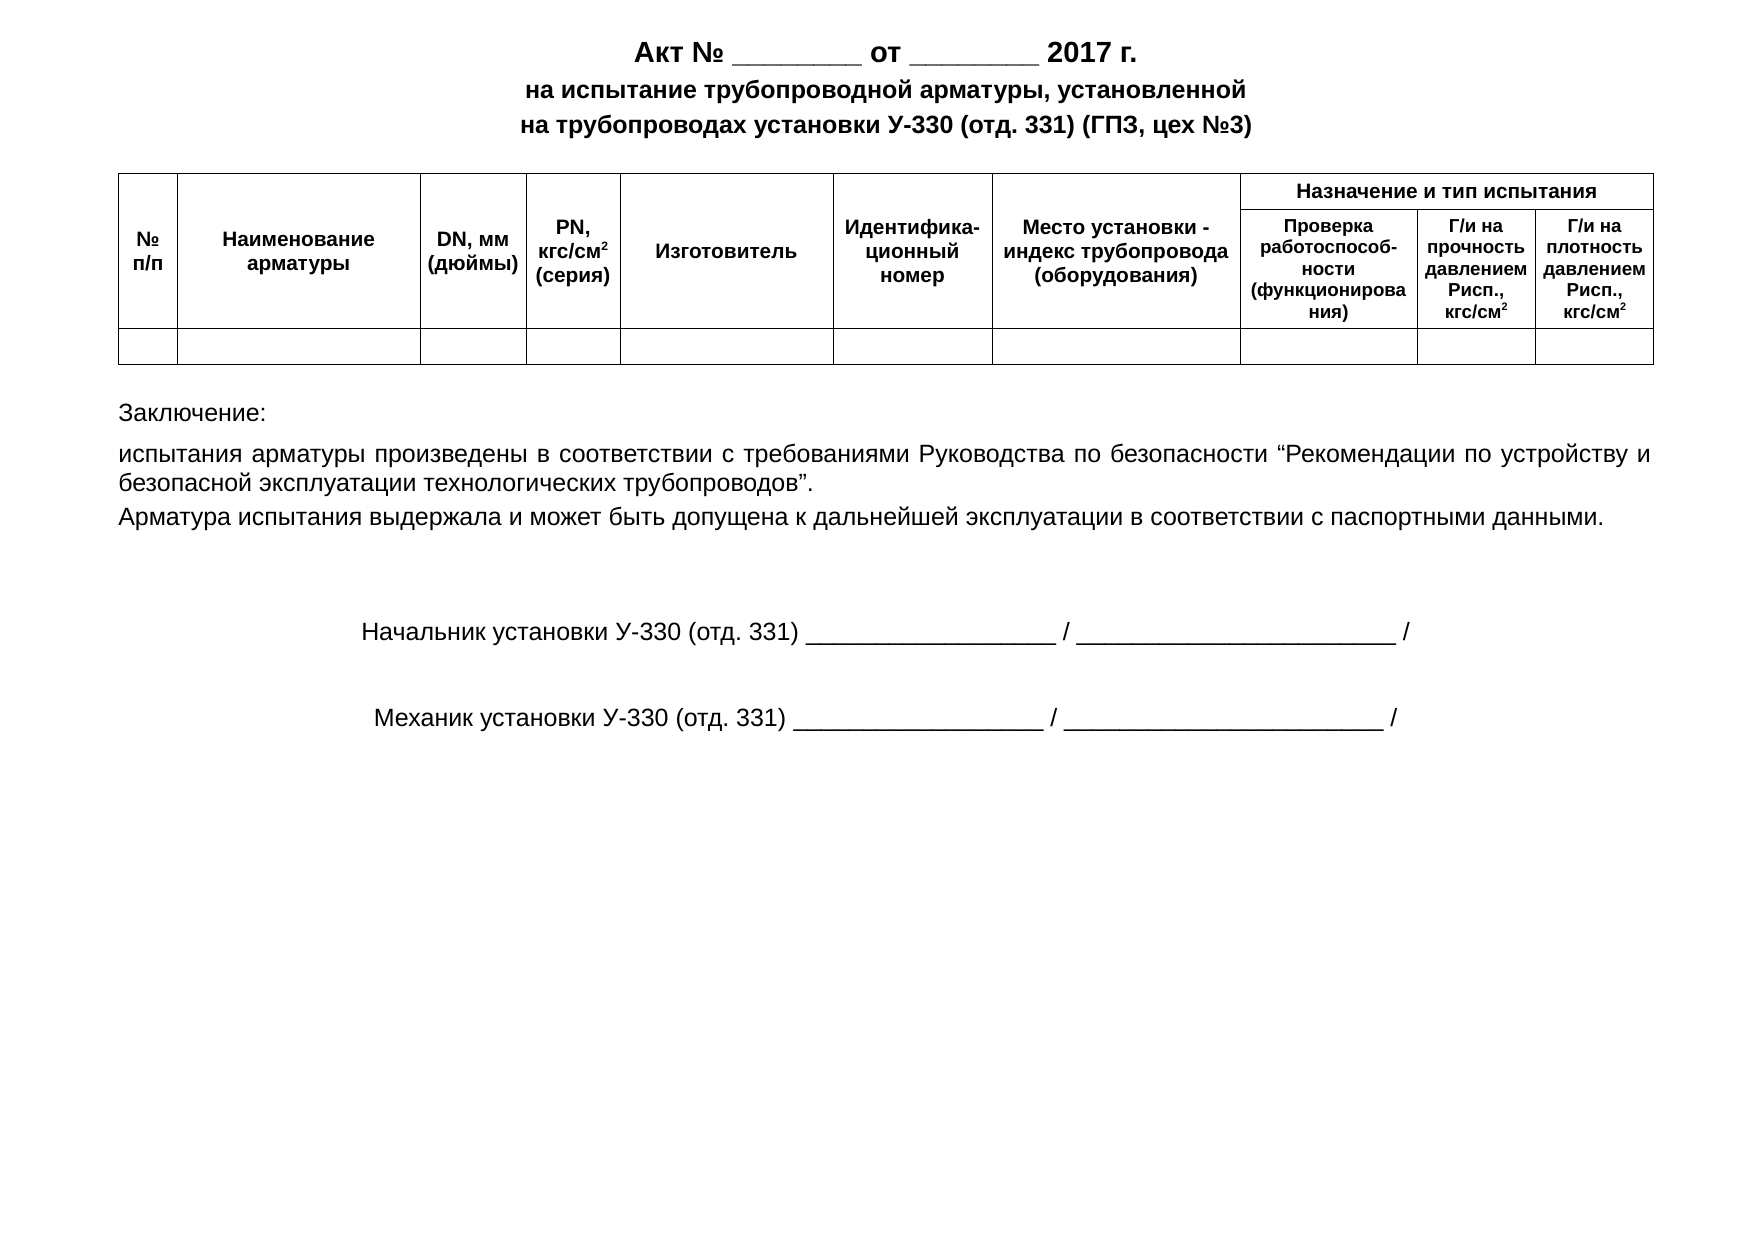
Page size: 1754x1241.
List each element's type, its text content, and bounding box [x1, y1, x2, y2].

table_cell [421, 329, 526, 363]
table_header Назначение и тип испытания [1241, 174, 1653, 208]
table_cell Г/и на плотность давлением Рисп., кгс/см2 [1536, 210, 1653, 328]
text испытания арматуры произведены в соответствии с требованиями Руководства по безопасности “Рекомендации по устройству и безопасной эксплуатации технологических трубопроводов”. [118, 439, 1653, 496]
table_header Изготовитель [621, 174, 833, 328]
table_header DN, мм (дюймы) [421, 174, 526, 328]
table_cell [1241, 329, 1417, 363]
table_header Идентифика-ционный номер [834, 174, 992, 328]
text Механик установки У-330 (отд. 331) __________________ / _______________________ / [118, 703, 1653, 732]
table_cell Г/и на прочность давлением Рисп., кгс/см2 [1418, 210, 1535, 328]
table_cell [527, 329, 620, 363]
text Акт № ________ от ________ 2017 г. [118, 35, 1653, 69]
table_cell [178, 329, 420, 363]
table_cell Проверка работоспособ-ности (функционирования) [1241, 210, 1417, 328]
table_cell [1418, 329, 1535, 363]
table_cell [119, 329, 177, 363]
text Арматура испытания выдержала и может быть допущена к дальнейшей эксплуатации в соответствии с паспортными данными. [118, 502, 1653, 531]
text Начальник установки У-330 (отд. 331) __________________ / _______________________ / [118, 617, 1653, 646]
table_header Место установки - индекс трубопровода (оборудования) [993, 174, 1240, 328]
table_cell [1536, 329, 1653, 363]
table_header PN, кгс/см2 (серия) [527, 174, 620, 328]
table_header № п/п [119, 174, 177, 328]
table_cell [834, 329, 992, 363]
text Заключение: [118, 398, 1653, 427]
table_cell [993, 329, 1240, 363]
table_header Наименование арматуры [178, 174, 420, 328]
text на испытание трубопроводной арматуры, установленной [118, 75, 1653, 104]
text на трубопроводах установки У-330 (отд. 331) (ГПЗ, цех №3) [118, 109, 1653, 138]
table_cell [621, 329, 833, 363]
